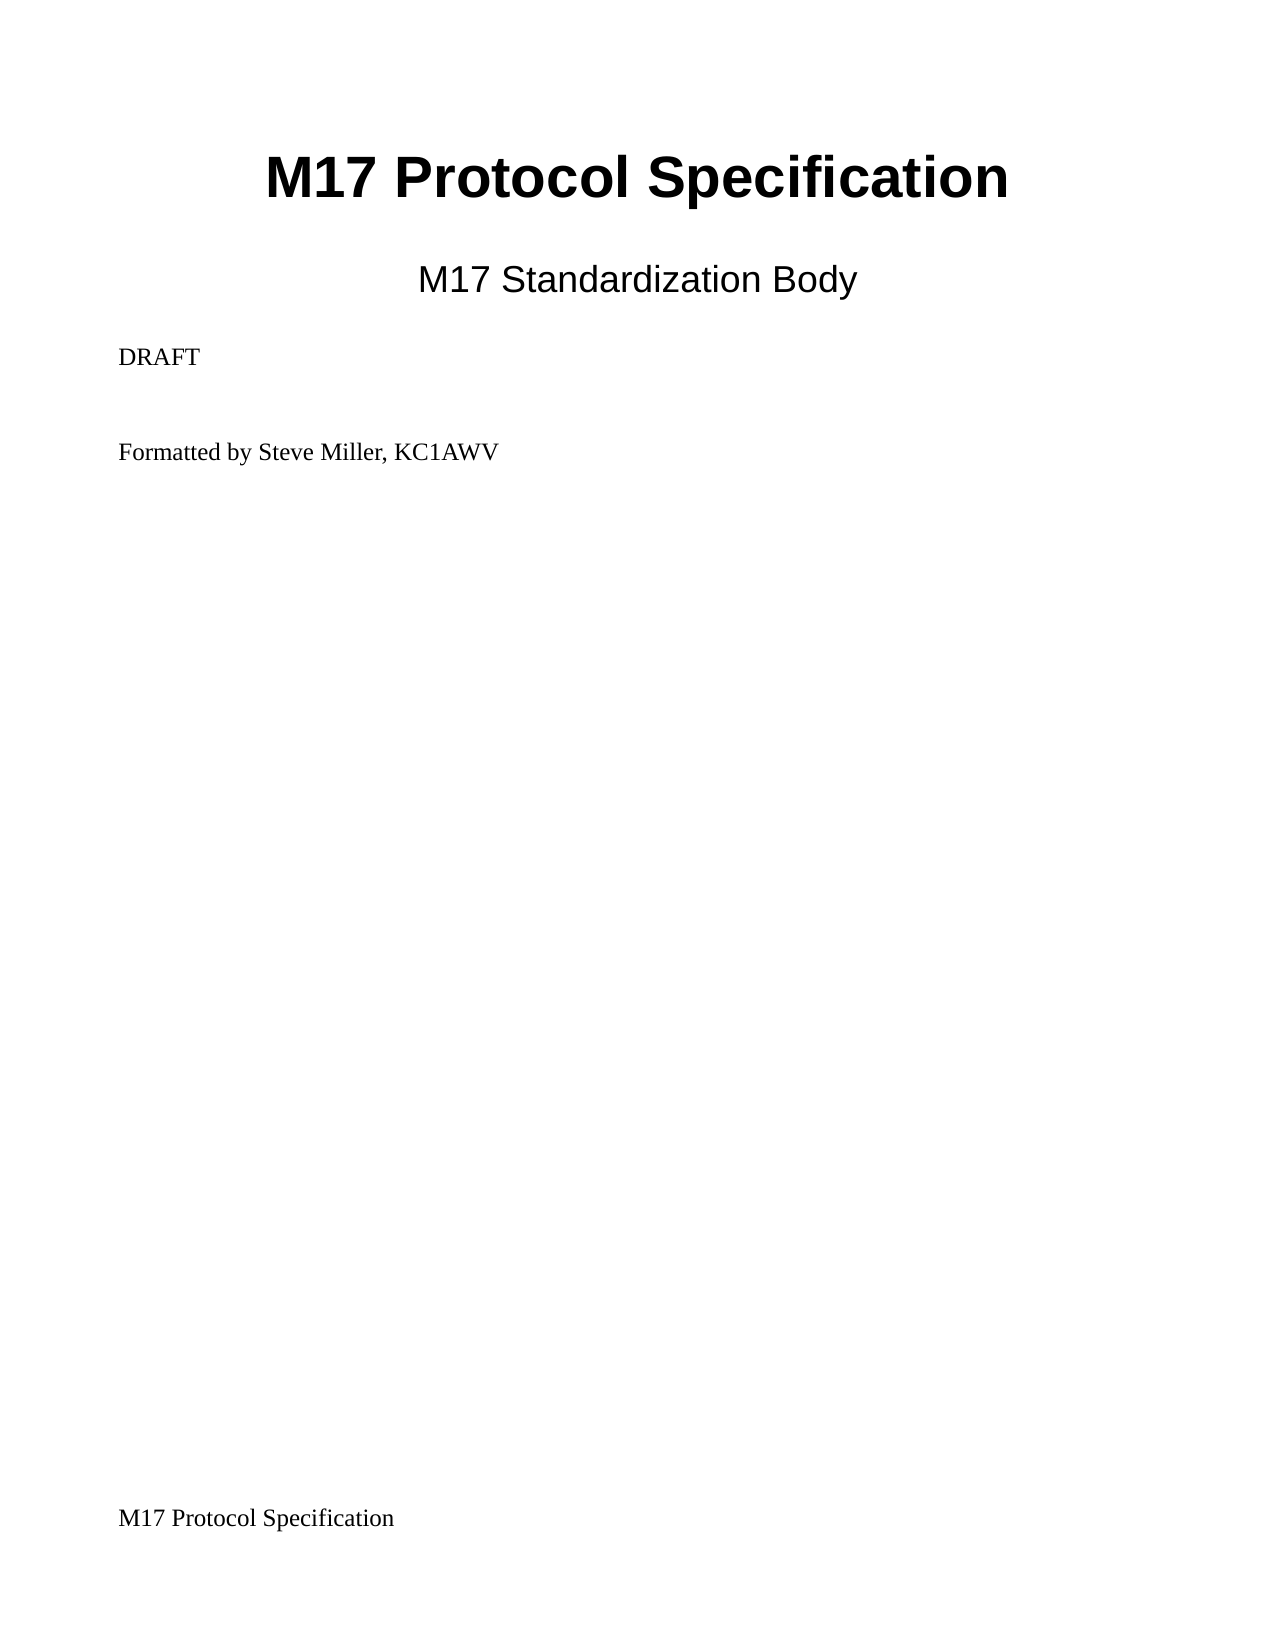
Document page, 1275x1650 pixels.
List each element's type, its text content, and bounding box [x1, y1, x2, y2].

title M17 Protocol Specification [118, 143, 1157, 210]
subtitle M17 Standardization Body [118, 258, 1157, 301]
text Formatted by Steve Miller, KC1AWV [118, 437, 1157, 466]
text DRAFT [118, 342, 1157, 371]
